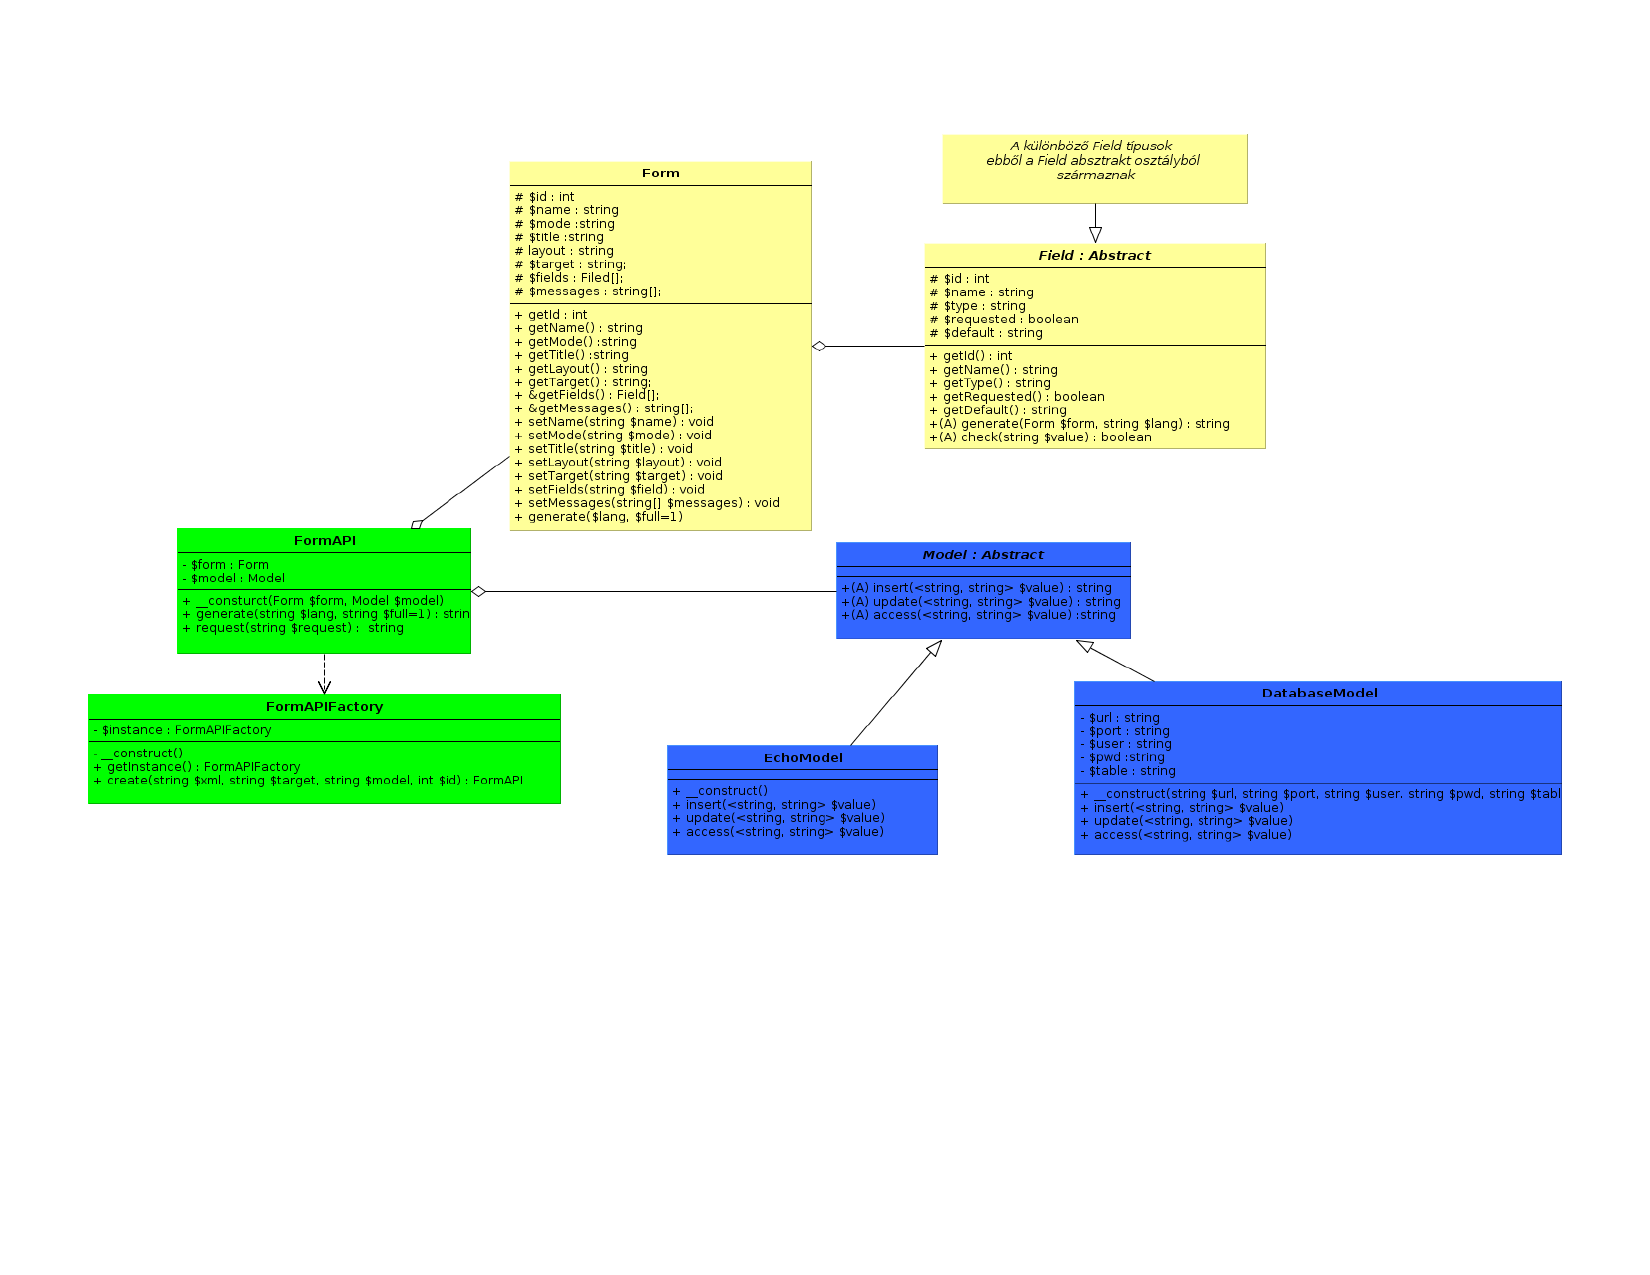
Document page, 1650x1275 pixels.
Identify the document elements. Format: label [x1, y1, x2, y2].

picture [72, 118, 1578, 870]
